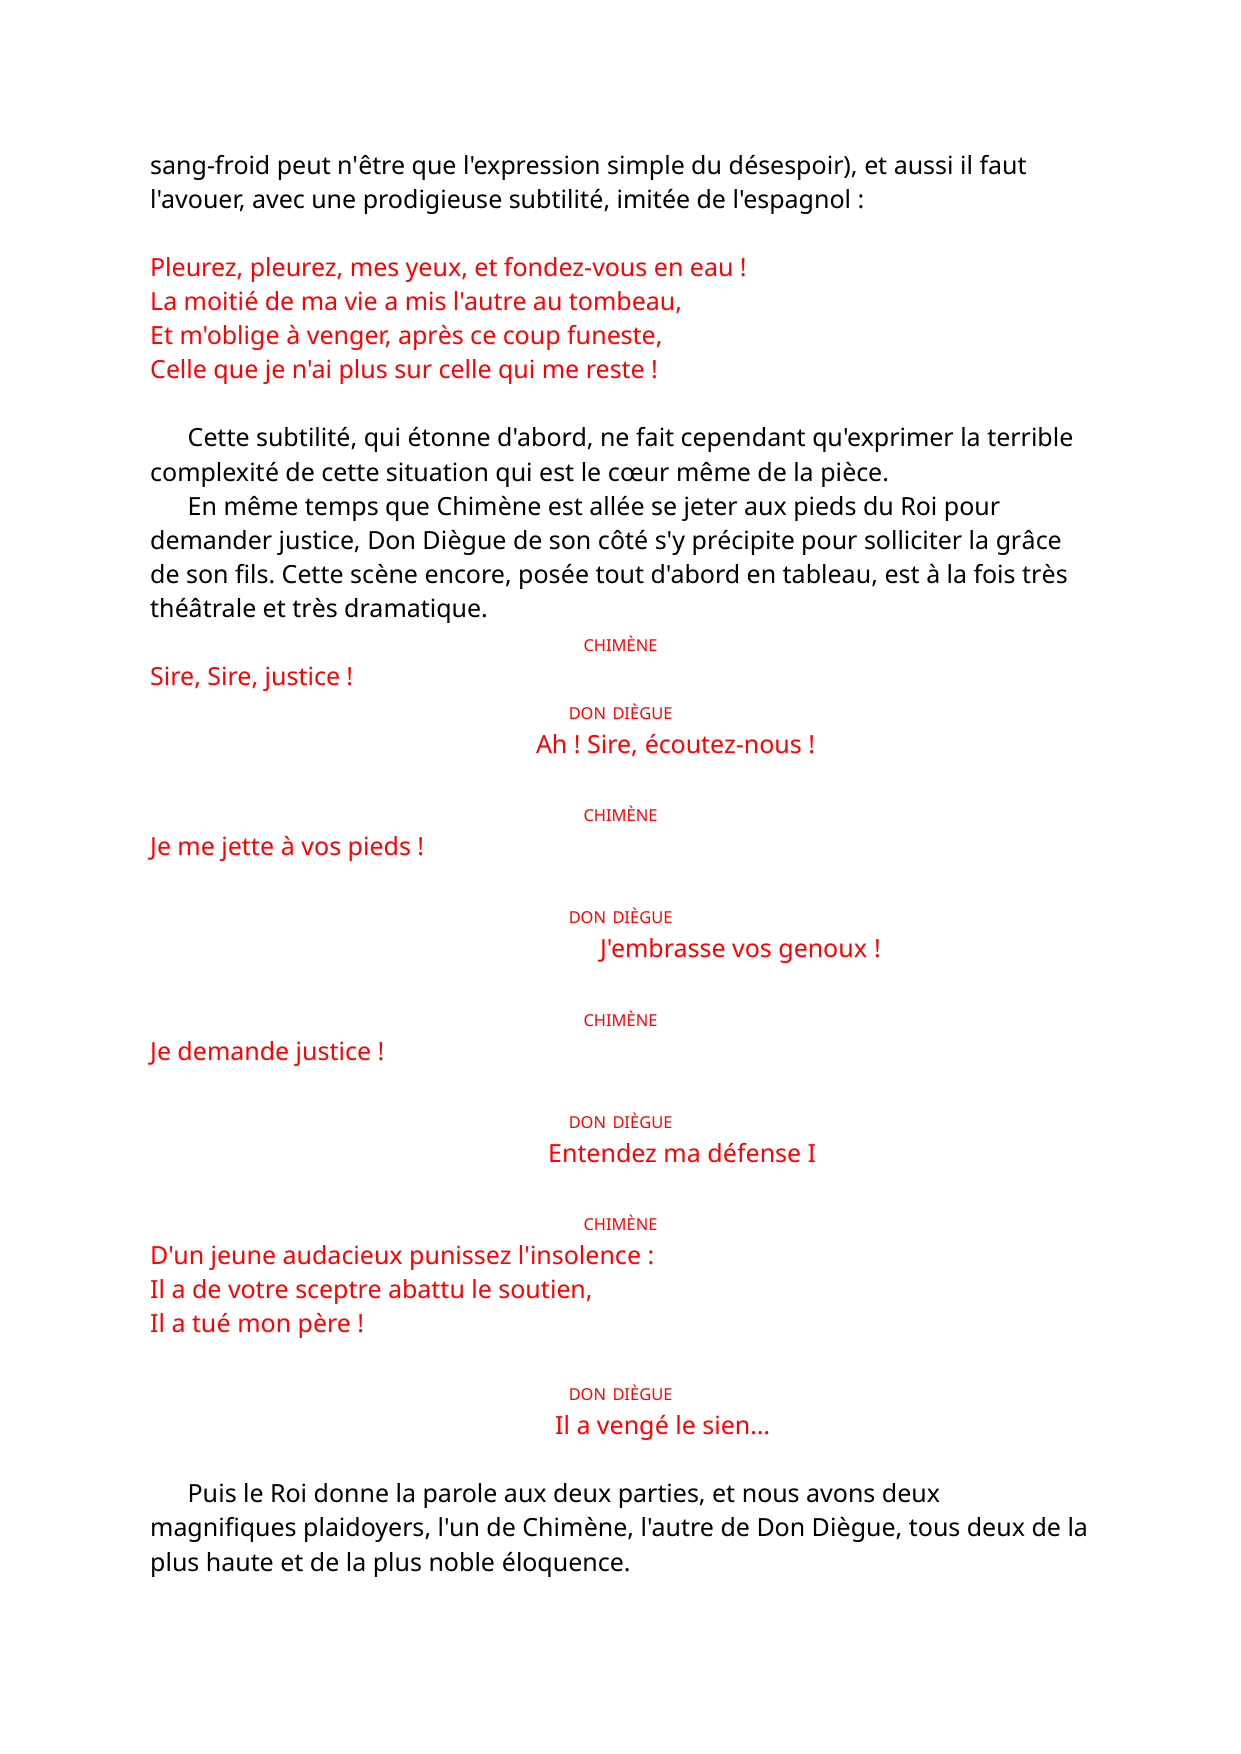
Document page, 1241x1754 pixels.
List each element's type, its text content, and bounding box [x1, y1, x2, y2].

text Je me jette à vos pieds ! [150, 829, 1091, 863]
text Entendez ma défense I [150, 1135, 1091, 1169]
text Il a vengé le sien… [150, 1408, 1091, 1442]
text chimène [150, 999, 1091, 1033]
text Sire, Sire, justice ! [150, 658, 1091, 693]
text J'embrasse vos genoux ! [150, 931, 1091, 965]
text don diègue [150, 1101, 1091, 1135]
text D'un jeune audacieux punissez l'insolence : [150, 1238, 1091, 1272]
text Cette subtilité, qui étonne d'abord, ne fait cepen­dant qu'exprimer la terrible complexité de cette situation qui est le cœur même de la pièce. [150, 420, 1091, 488]
text Je demande justice ! [150, 1033, 1091, 1067]
text En même temps que Chimène est allée se jeter aux pieds du Roi pour demander justice, Don Diègue de son côté s'y précipite pour solliciter la grâce de son fils. Cette scène encore, posée tout d'abord en tableau, est à la fois très théâtrale et très dramatique. [150, 488, 1091, 624]
text Il a de votre sceptre abattu le soutien, [150, 1272, 1091, 1306]
text Celle que je n'ai plus sur celle qui me reste ! [150, 352, 1091, 386]
text sang-froid peut n'être que l'expression simple du désespoir), et aussi il faut l'avouer, avec une prodigieuse subtilité, imitée de l'espagnol : [150, 148, 1091, 216]
text Et m'oblige à venger, après ce coup funeste, [150, 318, 1091, 352]
text Il a tué mon père ! [150, 1306, 1091, 1340]
text don diègue [150, 693, 1091, 727]
text Pleurez, pleurez, mes yeux, et fondez-vous en eau ! [150, 250, 1091, 284]
text don diègue [150, 1374, 1091, 1408]
text Puis le Roi donne la parole aux deux parties, et nous avons deux magnifiques plaidoyers, l'un de Chimène, l'autre de Don Diègue, tous deux de la plus haute et de la plus noble éloquence. [150, 1476, 1091, 1578]
text La moitié de ma vie a mis l'autre au tombeau, [150, 284, 1091, 318]
text chimène [150, 1203, 1091, 1238]
text don diègue [150, 897, 1091, 931]
text chimène [150, 624, 1091, 658]
text chimène [150, 795, 1091, 829]
text Ah ! Sire, écoutez-nous ! [150, 727, 1091, 761]
